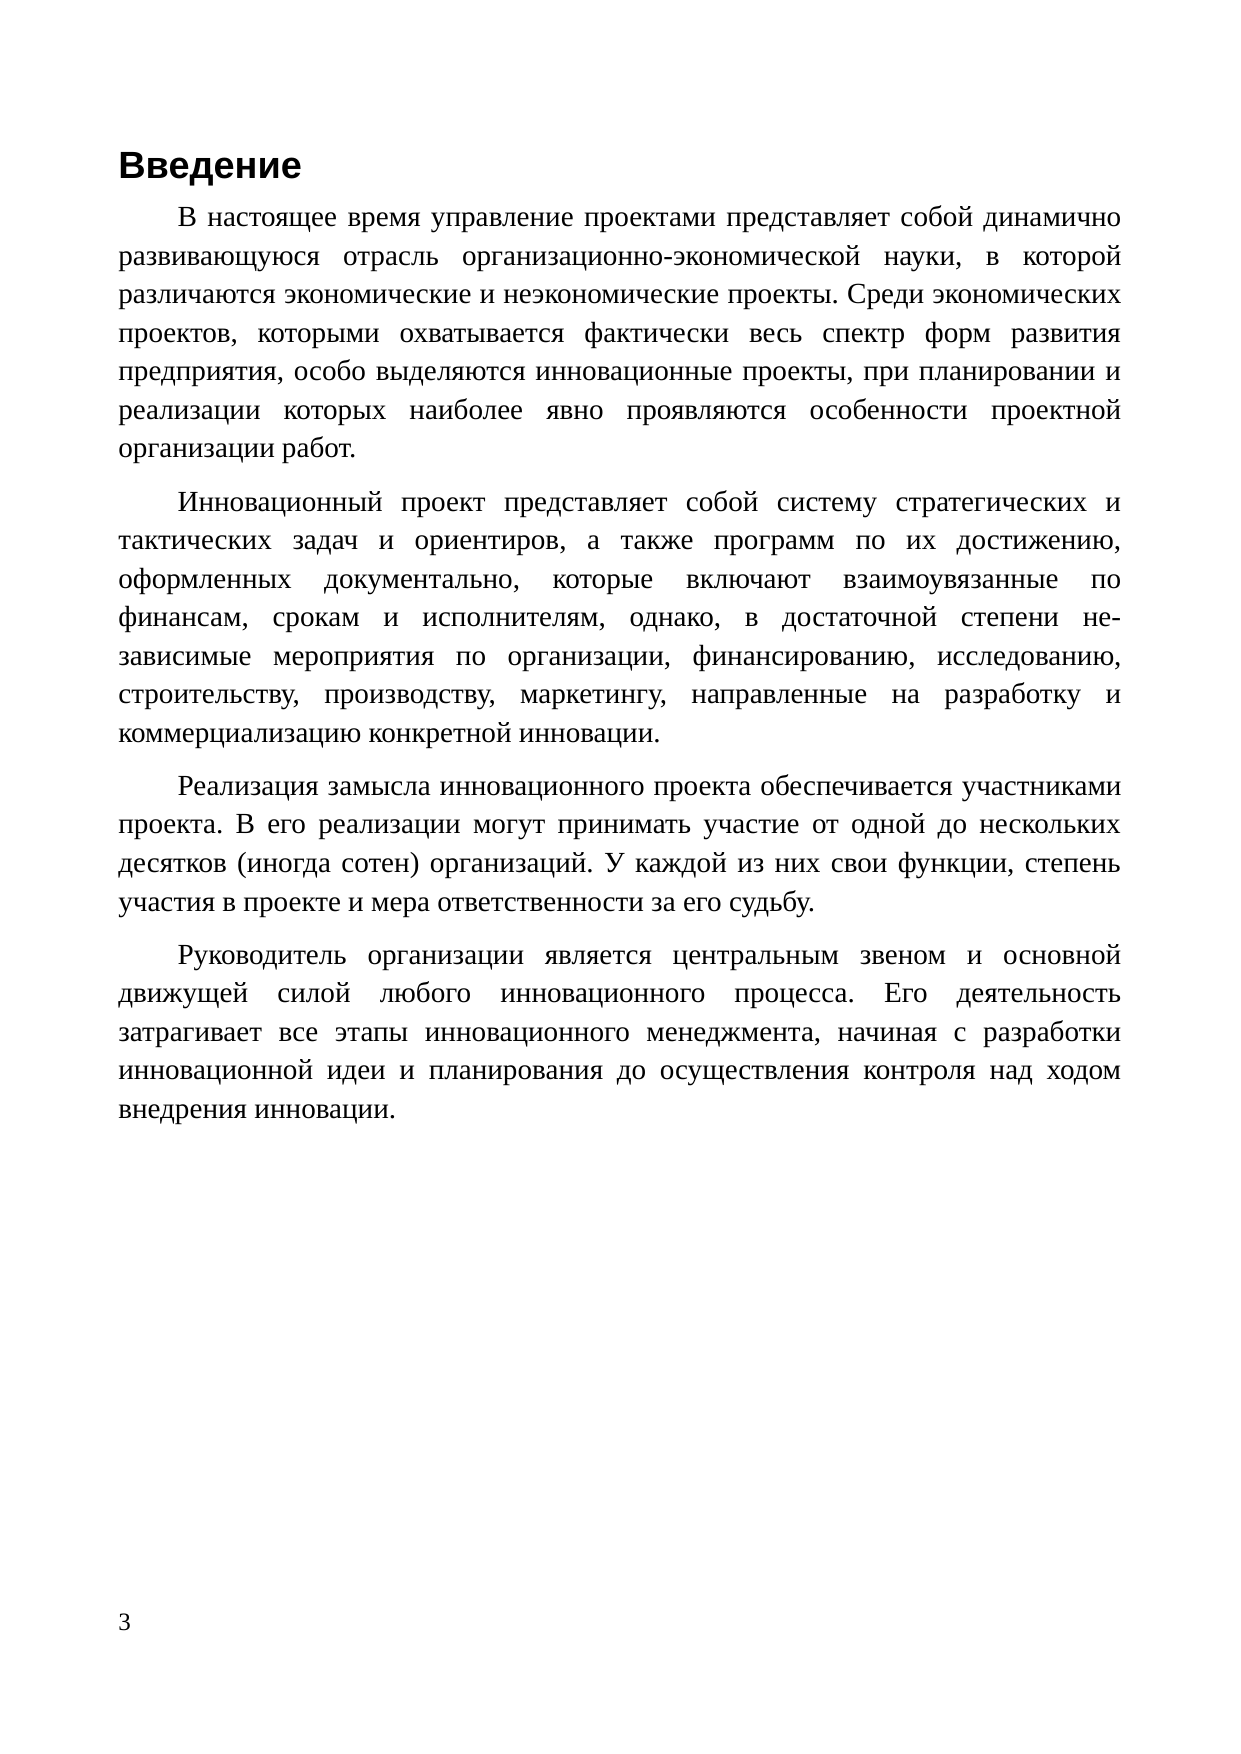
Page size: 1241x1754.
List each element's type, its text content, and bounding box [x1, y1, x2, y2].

text В настоящее время управление проектами представляет собой динамично развивающуюся отрасль организационно-экономической науки, в которой различаются экономические и неэкономические проекты. Среди экономических проектов, которыми охватывается фактически весь спектр форм развития предприятия, особо выделяются инновационные проекты, при планировании и реализации которых наиболее явно проявляются особенности проектной организации работ. [118, 199, 1122, 464]
text Руководитель организации является центральным звеном и основной движущей силой любого инновационного процесса. Его деятельность затрагивает все этапы инновационного менеджмента, начиная с разработки инновационной идеи и планирования до осуществления контроля над ходом внедрения инновации. [118, 937, 1122, 1124]
text Реализация замысла инновационного проекта обеспечивается участниками проекта. В его реализации могут принимать участие от одной до нескольких десятков (иногда сотен) организаций. У каждой из них свои функции, степень участия в проекте и мера ответственности за его судьбу. [118, 768, 1122, 917]
subtitle Введение [118, 143, 1122, 187]
text Инновационный проект представляет собой систему стратегических и тактических задач и ориентиров, а также программ по их достижению, оформленных документально, которые включают взаимоувязанные по финансам, срокам и исполнителям, однако, в достаточной степени не-зависимые мероприятия по организации, финансированию, исследованию, строительству, производству, маркетингу, направленные на разработку и коммерциализацию конкретной инновации. [118, 484, 1122, 748]
